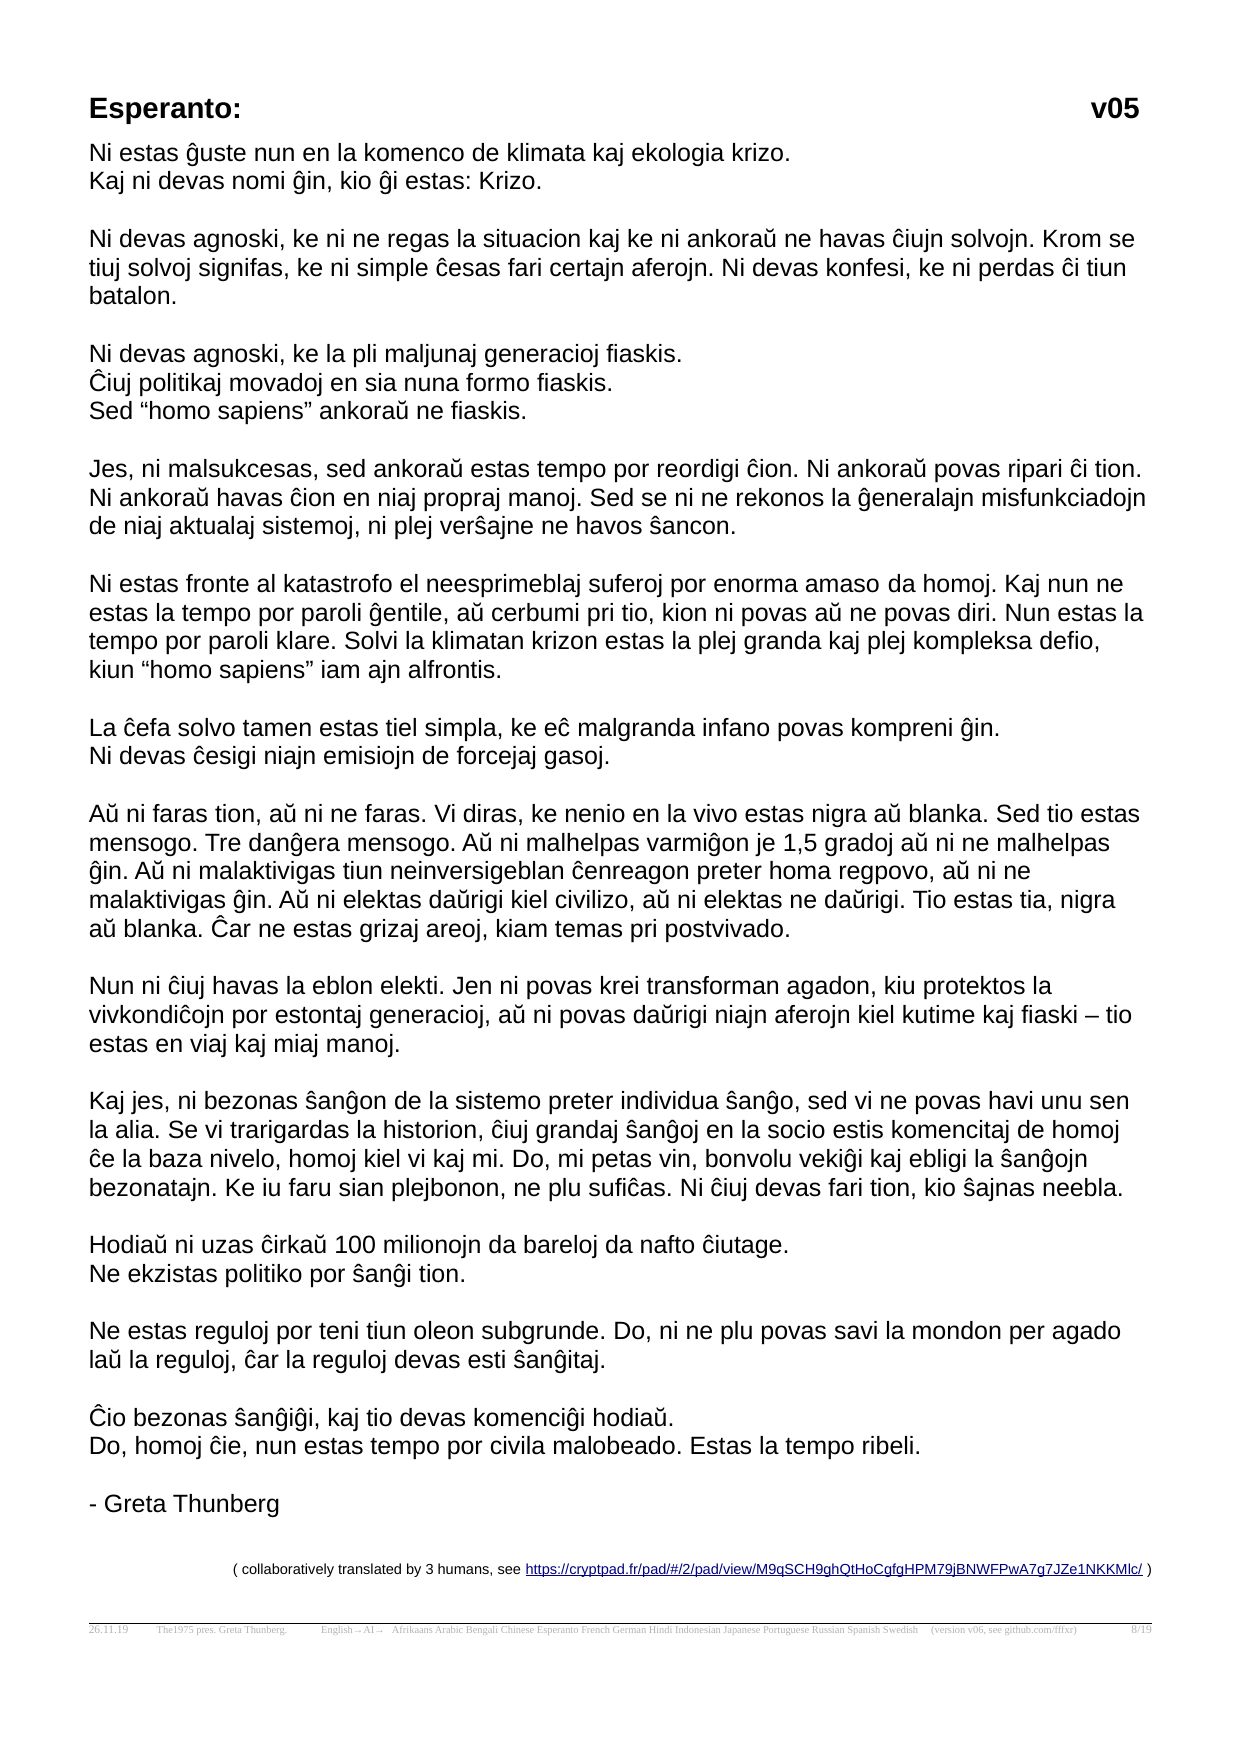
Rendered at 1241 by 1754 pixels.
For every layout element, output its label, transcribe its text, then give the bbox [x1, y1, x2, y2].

text Kaj jes, ni bezonas ŝanĝon de la sistemo preter individua ŝanĝo, sed vi ne povas havi unu sen la alia. Se vi trarigardas la historion, ĉiuj grandaj ŝanĝoj en la socio estis komencitaj de homoj ĉe la baza nivelo, homoj kiel vi kaj mi. Do, mi petas vin, bonvolu vekiĝi kaj ebligi la ŝanĝojn bezonatajn. Ke iu faru sian plejbonon, ne plu sufiĉas. Ni ĉiuj devas fari tion, kio ŝajnas neebla. [88, 1086, 1152, 1201]
text Ĉiuj politikaj movadoj en sia nuna formo fiaskis. [88, 368, 1152, 396]
text Kaj ni devas nomi ĝin, kio ĝi estas: Krizo. [88, 166, 1152, 195]
text Ni estas ĝuste nun en la komenco de klimata kaj ekologia krizo. [88, 138, 1152, 166]
text La ĉefa solvo tamen estas tiel simpla, ke eĉ malgranda infano povas kompreni ĝin. [88, 713, 1152, 741]
text Hodiaŭ ni uzas ĉirkaŭ 100 milionojn da bareloj da nafto ĉiutage. [88, 1230, 1152, 1259]
text Jes, ni malsukcesas, sed ankoraŭ estas tempo por reordigi ĉion. Ni ankoraŭ povas ripari ĉi tion. Ni ankoraŭ havas ĉion en niaj propraj manoj. Sed se ni ne rekonos la ĝeneralajn misfunkciadojn de niaj aktualaj sistemoj, ni plej verŝajne ne havos ŝancon. [88, 454, 1152, 540]
text Ni devas ĉesigi niajn emisiojn de forcejaj gasoj. [88, 741, 1152, 770]
text Ne estas reguloj por teni tiun oleon subgrunde. Do, ni ne plu povas savi la mondon per agado laŭ la reguloj, ĉar la reguloj devas esti ŝanĝitaj. [88, 1316, 1152, 1374]
text Ni estas fronte al katastrofo el neesprimeblaj suferoj por enorma amaso da homoj. Kaj nun ne estas la tempo por paroli ĝentile, aŭ cerbumi pri tio, kion ni povas aŭ ne povas diri. Nun estas la tempo por paroli klare. Solvi la klimatan krizon estas la plej granda kaj plej kompleksa defio, kiun “homo sapiens” iam ajn alfrontis. [88, 569, 1152, 684]
text Nun ni ĉiuj havas la eblon elekti. Jen ni povas krei transforman agadon, kiu protektos la vivkondiĉojn por estontaj generacioj, aŭ ni povas daŭrigi niajn aferojn kiel kutime kaj fiaski – tio estas en viaj kaj miaj manoj. [88, 971, 1152, 1058]
text Ne ekzistas politiko por ŝanĝi tion. [88, 1259, 1152, 1288]
text Ni devas agnoski, ke ni ne regas la situacion kaj ke ni ankoraŭ ne havas ĉiujn solvojn. Krom se tiuj solvoj signifas, ke ni simple ĉesas fari certajn aferojn. Ni devas konfesi, ke ni perdas ĉi tiun batalon. [88, 224, 1152, 310]
text Ĉio bezonas ŝanĝiĝi, kaj tio devas komenciĝi hodiaŭ. [88, 1403, 1152, 1431]
text Sed “homo sapiens” ankoraŭ ne fiaskis. [88, 396, 1152, 425]
subtitle Esperanto: v05 [88, 91, 1152, 125]
text - Greta Thunberg [88, 1489, 1152, 1518]
text Aŭ ni faras tion, aŭ ni ne faras. Vi diras, ke nenio en la vivo estas nigra aŭ blanka. Sed tio estas mensogo. Tre danĝera mensogo. Aŭ ni malhelpas varmiĝon je 1,5 gradoj aŭ ni ne malhelpas ĝin. Aŭ ni malaktivigas tiun neinversigeblan ĉenreagon preter homa regpovo, aŭ ni ne malaktivigas ĝin. Aŭ ni elektas daŭrigi kiel civilizo, aŭ ni elektas ne daŭrigi. Tio estas tia, nigra aŭ blanka. Ĉar ne estas grizaj areoj, kiam temas pri postvivado. [88, 799, 1152, 943]
text Ni devas agnoski, ke la pli maljunaj generacioj fiaskis. [88, 339, 1152, 368]
text Do, homoj ĉie, nun estas tempo por civila malobeado. Estas la tempo ribeli. [88, 1431, 1152, 1460]
subtitle ( collaboratively translated by 3 humans, see https://cryptpad.fr/pad/#/2/pad/view/M9qSCH9ghQtHoCgfgHPM79jBNWFPwA7g7JZe1NKKMlc/ ) [88, 1561, 1152, 1577]
